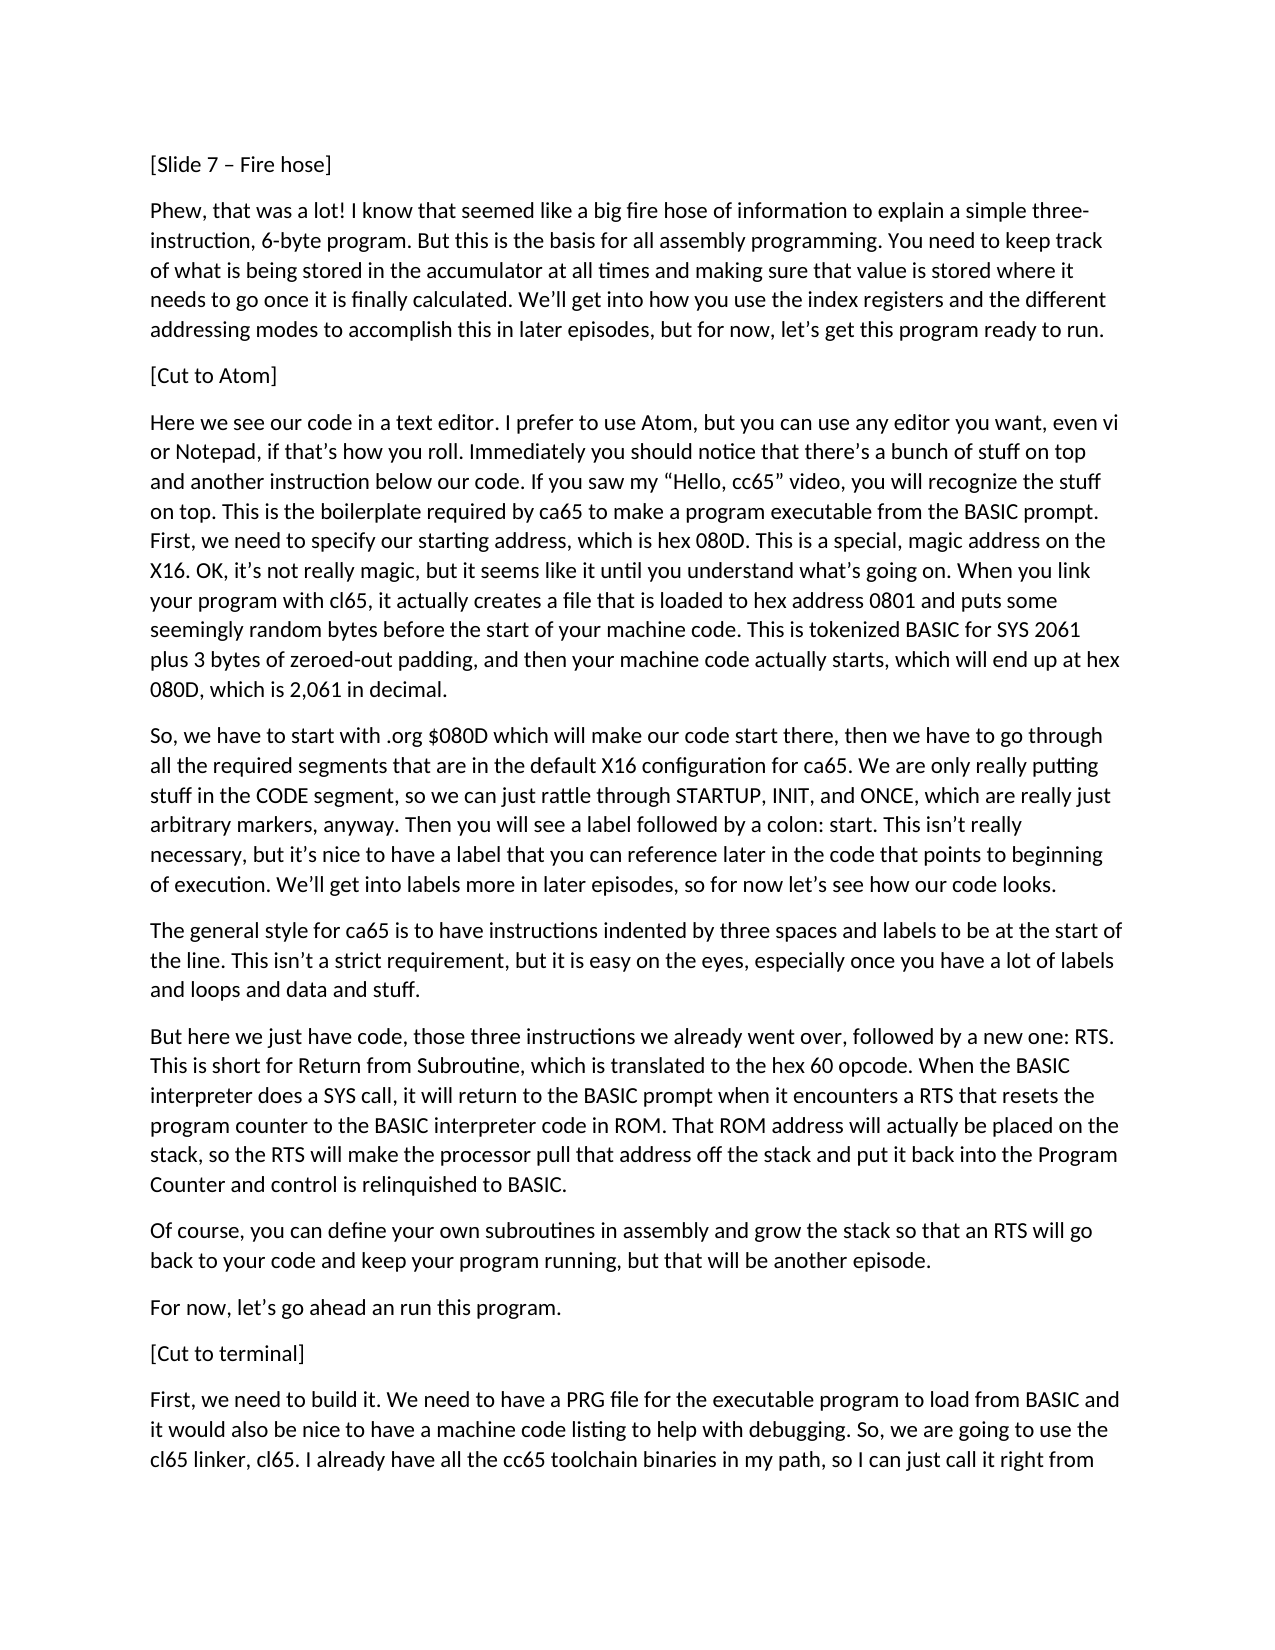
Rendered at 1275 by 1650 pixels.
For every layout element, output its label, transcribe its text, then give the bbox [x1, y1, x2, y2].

text [Slide 7 – Fire hose] [150, 150, 1125, 178]
text Here we see our code in a text editor. I prefer to use Atom, but you can use any editor you want, even vi or Notepad, if that’s how you roll. Immediately you should notice that there’s a bunch of stuff on top and another instruction below our code. If you saw my “Hello, cc65” video, you will recognize the stuff on top. This is the boilerplate required by ca65 to make a program executable from the BASIC prompt. First, we need to specify our starting address, which is hex 080D. This is a special, magic address on the X16. OK, it’s not really magic, but it seems like it until you understand what’s going on. When you link your program with cl65, it actually creates a file that is loaded to hex address 0801 and puts some seemingly random bytes before the start of your machine code. This is tokenized BASIC for SYS 2061 plus 3 bytes of zeroed-out padding, and then your machine code actually starts, which will end up at hex 080D, which is 2,061 in decimal. [150, 408, 1125, 703]
text [Cut to Atom] [150, 361, 1125, 389]
text Phew, that was a lot! I know that seemed like a big fire hose of information to explain a simple three-instruction, 6-byte program. But this is the basis for all assembly programming. You need to keep track of what is being stored in the accumulator at all times and making sure that value is stored where it needs to go once it is finally calculated. We’ll get into how you use the index registers and the different addressing modes to accomplish this in later episodes, but for now, let’s get this program ready to run. [150, 196, 1125, 343]
text So, we have to start with .org $080D which will make our code start there, then we have to go through all the required segments that are in the default X16 configuration for ca65. We are only really putting stuff in the CODE segment, so we can just rattle through STARTUP, INIT, and ONCE, which are really just arbitrary markers, anyway. Then you will see a label followed by a colon: start. This isn’t really necessary, but it’s nice to have a label that you can reference later in the code that points to beginning of execution. We’ll get into labels more in later episodes, so for now let’s see how our code looks. [150, 721, 1125, 898]
text [Cut to terminal] [150, 1339, 1125, 1367]
text The general style for ca65 is to have instructions indented by three spaces and labels to be at the start of the line. This isn’t a strict requirement, but it is easy on the eyes, especially once you have a lot of labels and loops and data and stuff. [150, 916, 1125, 1003]
text First, we need to build it. We need to have a PRG file for the executable program to load from BASIC and it would also be nice to have a machine code listing to help with debugging. So, we are going to use the cl65 linker, cl65. I already have all the cc65 toolchain binaries in my path, so I can just call it right from [150, 1385, 1125, 1473]
text Of course, you can define your own subroutines in assembly and grow the stack so that an RTS will go back to your code and keep your program running, but that will be another episode. [150, 1217, 1125, 1274]
text For now, let’s go ahead an run this program. [150, 1293, 1125, 1321]
text But here we just have code, those three instructions we already went over, followed by a new one: RTS. This is short for Return from Subroutine, which is translated to the hex 60 opcode. When the BASIC interpreter does a SYS call, it will return to the BASIC prompt when it encounters a RTS that resets the program counter to the BASIC interpreter code in ROM. That ROM address will actually be placed on the stack, so the RTS will make the processor pull that address off the stack and put it back into the Program Counter and control is relinquished to BASIC. [150, 1022, 1125, 1198]
